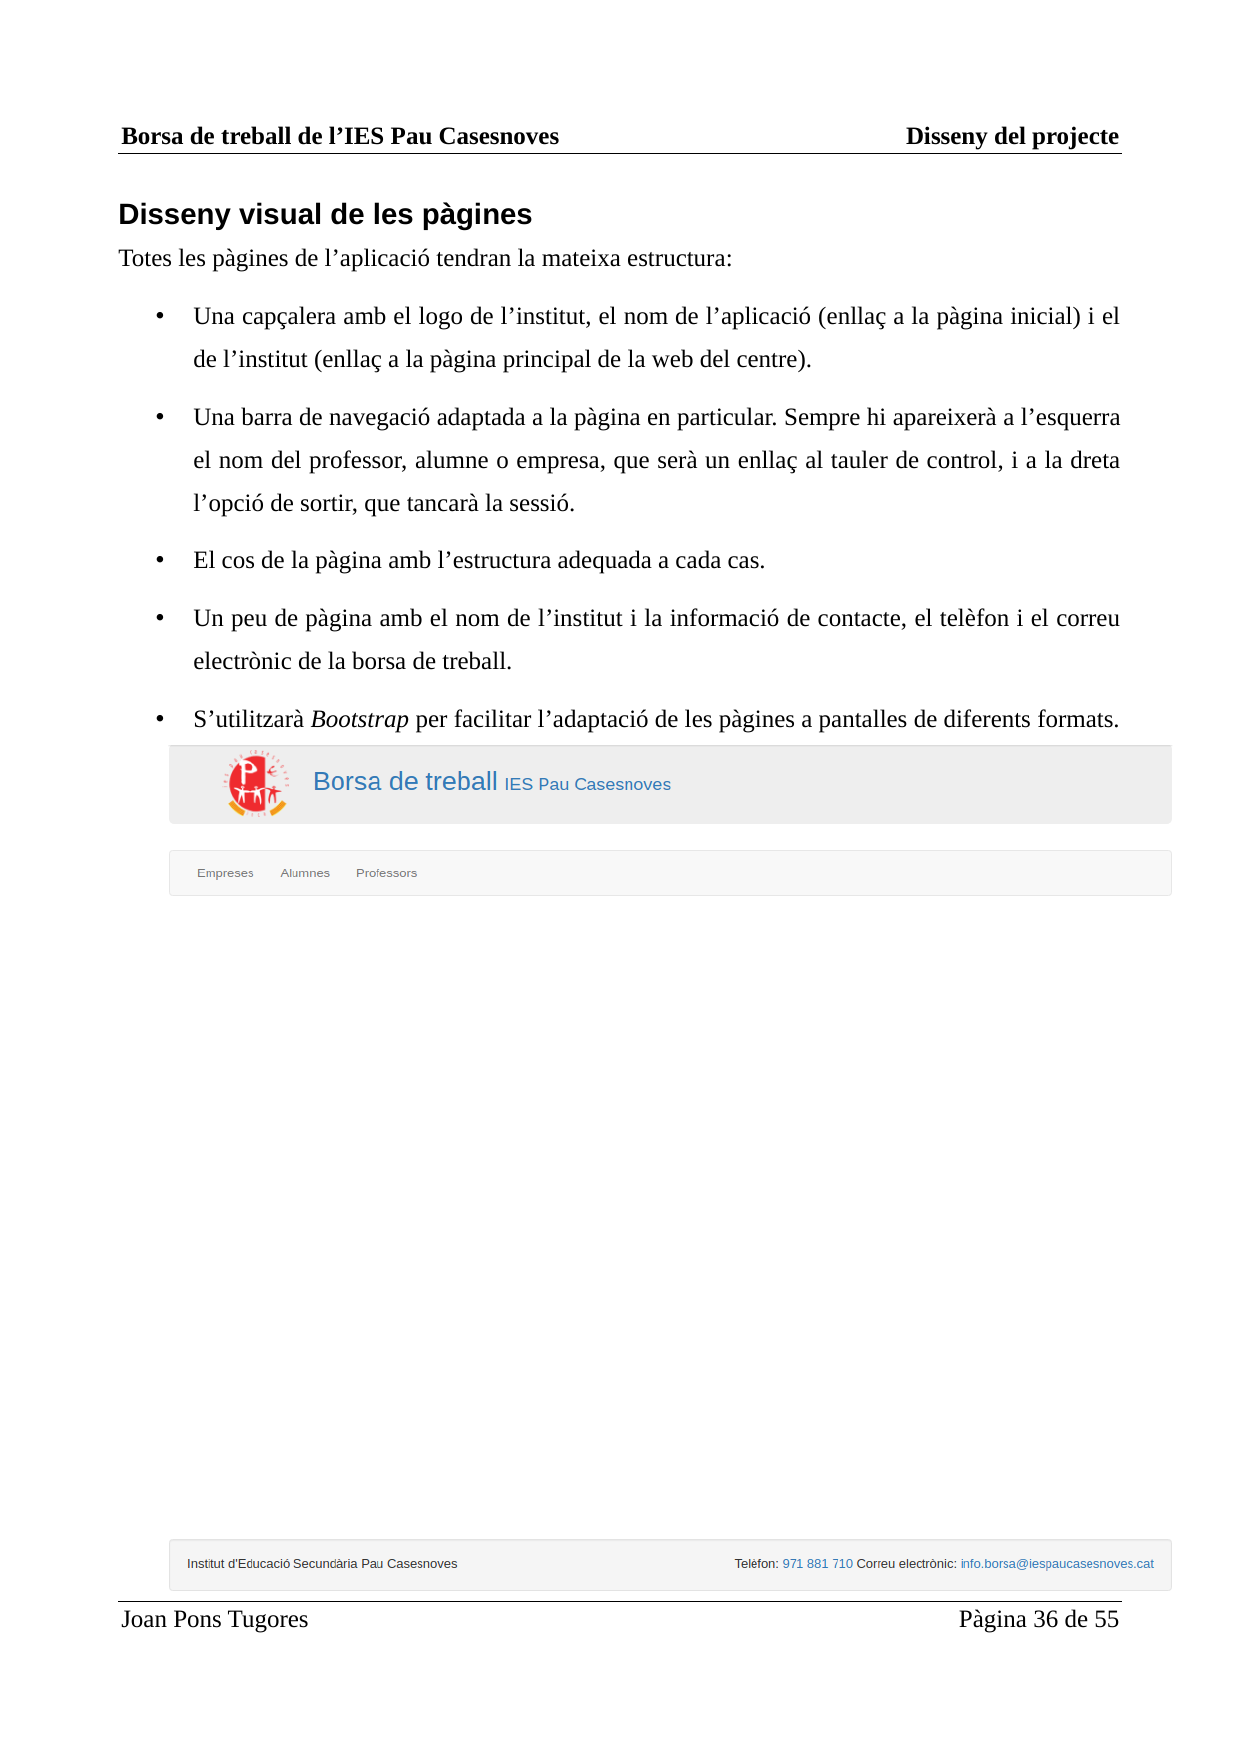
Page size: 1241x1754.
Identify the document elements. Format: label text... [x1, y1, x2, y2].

text Totes les pàgines de l’aplicació tendran la mateixa estructura: [118, 243, 1122, 272]
list Un peu de pàgina amb el nom de l’institut i la informació de contacte, el telèfon i el correu electrònic de la borsa de treball. [156, 603, 1122, 675]
picture [168, 745, 1173, 1594]
list Una barra de navegació adaptada a la pàgina en particular. Sempre hi apareixerà a l’esquerra el nom del professor, alumne o empresa, que serà un enllaç al tauler de control, i a la dreta l’opció de sortir, que tancarà la sessió. [156, 402, 1122, 517]
list Una capçalera amb el logo de l’institut, el nom de l’aplicació (enllaç a la pàgina inicial) i el de l’institut (enllaç a la pàgina principal de la web del centre). [156, 301, 1122, 373]
list El cos de la pàgina amb l’estructura adequada a cada cas. [156, 546, 1122, 574]
subtitle Disseny visual de les pàgines [118, 197, 1122, 231]
list S’utilitzarà Bootstrap per facilitar l’adaptació de les pàgines a pantalles de diferents formats. [156, 704, 1122, 733]
